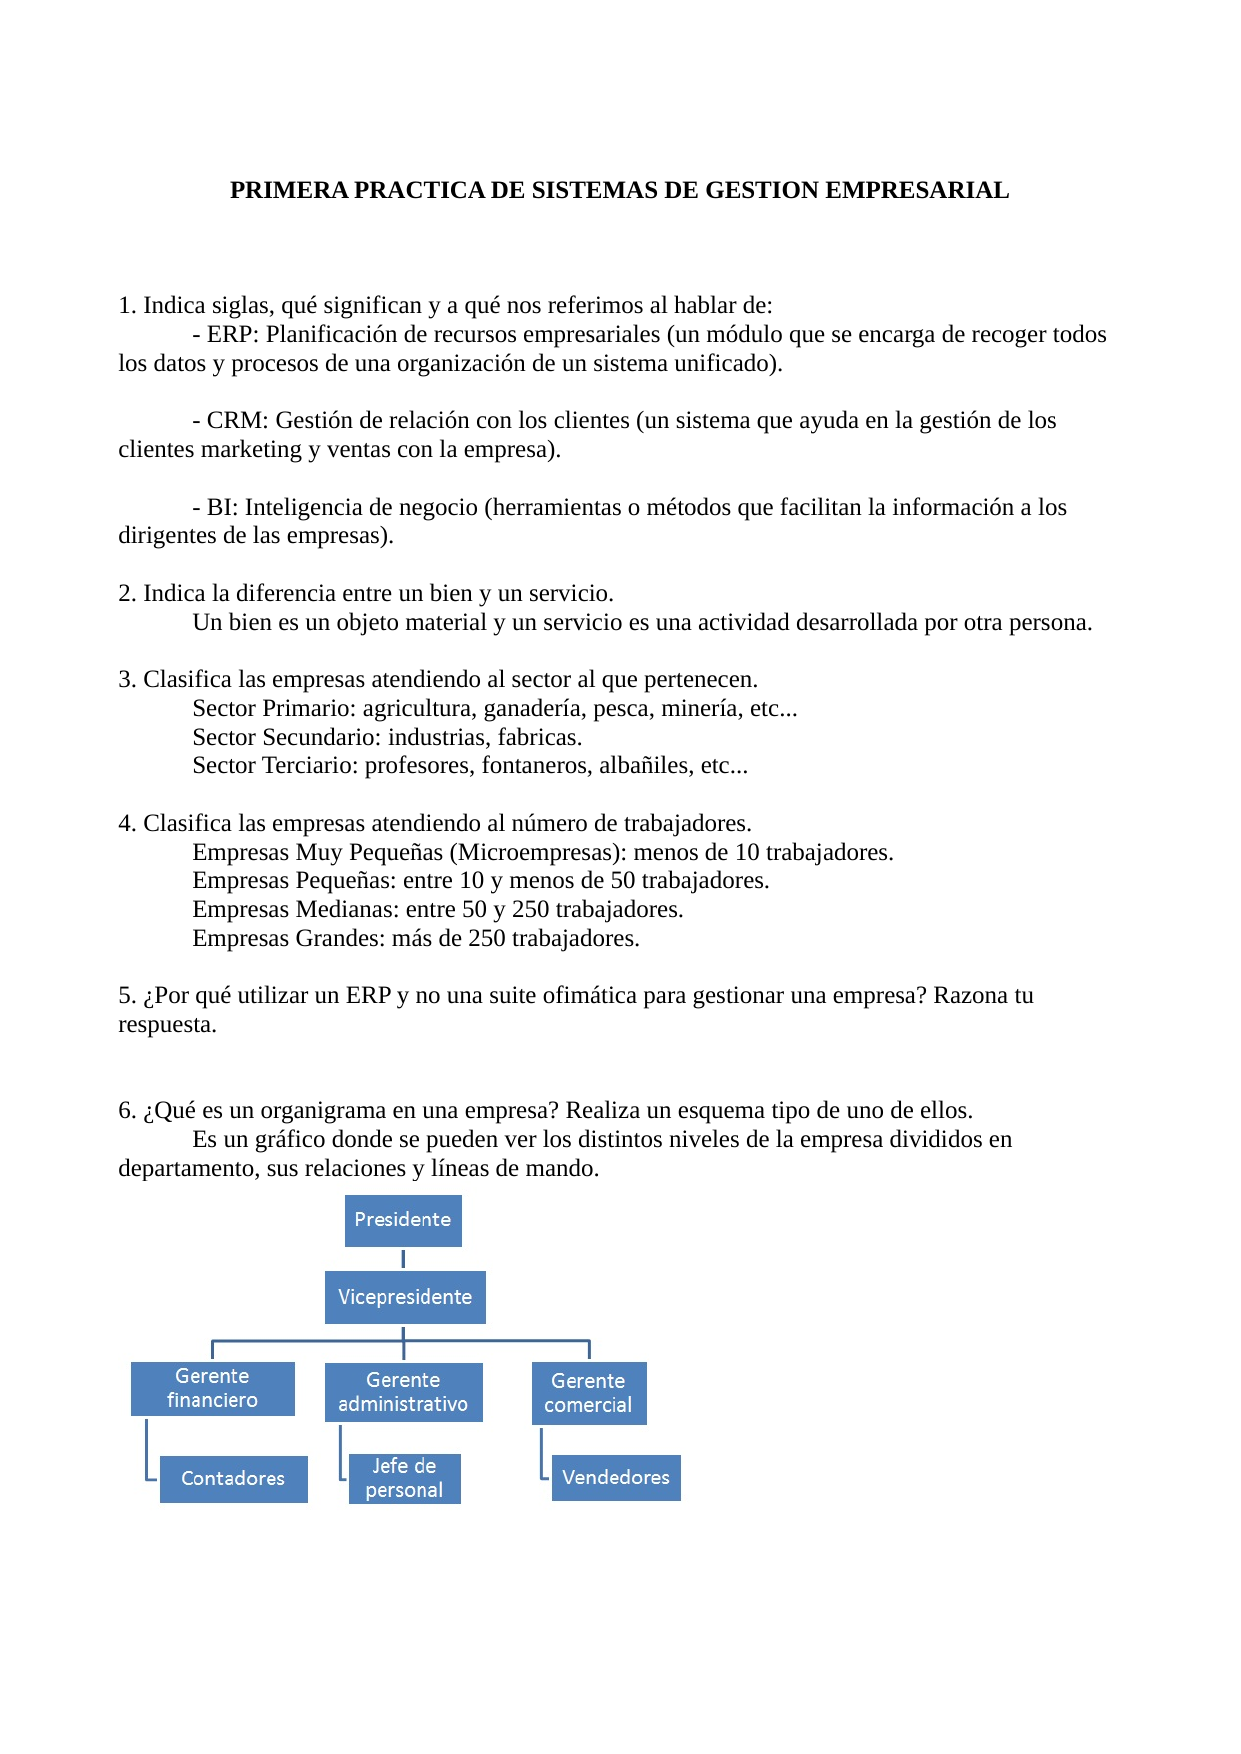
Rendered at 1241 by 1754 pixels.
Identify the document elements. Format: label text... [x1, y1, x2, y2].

text Empresas Grandes: más de 250 trabajadores. [118, 923, 1122, 952]
text Empresas Medianas: entre 50 y 250 trabajadores. [118, 894, 1122, 923]
text - CRM: Gestión de relación con los clientes (un sistema que ayuda en la gestión de los clientes marketing y ventas con la empresa). [118, 406, 1122, 463]
text Sector Primario: agricultura, ganadería, pesca, minería, etc... [118, 693, 1122, 722]
text 5. ¿Por qué utilizar un ERP y no una suite ofimática para gestionar una empresa? Razona tu respuesta. [118, 981, 1122, 1038]
text 2. Indica la diferencia entre un bien y un servicio. [118, 578, 1122, 607]
text Sector Secundario: industrias, fabricas. [118, 722, 1122, 751]
text 4. Clasifica las empresas atendiendo al número de trabajadores. [118, 808, 1122, 837]
text PRIMERA PRACTICA DE SISTEMAS DE GESTION EMPRESARIAL [118, 176, 1122, 204]
text Empresas Muy Pequeñas (Microempresas): menos de 10 trabajadores. [118, 837, 1122, 866]
text 3. Clasifica las empresas atendiendo al sector al que pertenecen. [118, 664, 1122, 693]
text Un bien es un objeto material y un servicio es una actividad desarrollada por otra persona. [118, 607, 1122, 636]
text - BI: Inteligencia de negocio (herramientas o métodos que facilitan la información a los dirigentes de las empresas). [118, 492, 1122, 549]
text Empresas Pequeñas: entre 10 y menos de 50 trabajadores. [118, 866, 1122, 894]
text - ERP: Planificación de recursos empresariales (un módulo que se encarga de recoger todos los datos y procesos de una organización de un sistema unificado). [118, 319, 1122, 377]
text Es un gráfico donde se pueden ver los distintos niveles de la empresa divididos en departamento, sus relaciones y líneas de mando. [118, 1124, 1122, 1182]
text 6. ¿Qué es un organigrama en una empresa? Realiza un esquema tipo de uno de ellos. [118, 1096, 1122, 1124]
text Sector Terciario: profesores, fontaneros, albañiles, etc... [118, 751, 1122, 779]
text 1. Indica siglas, qué significan y a qué nos referimos al hablar de: [118, 291, 1122, 319]
